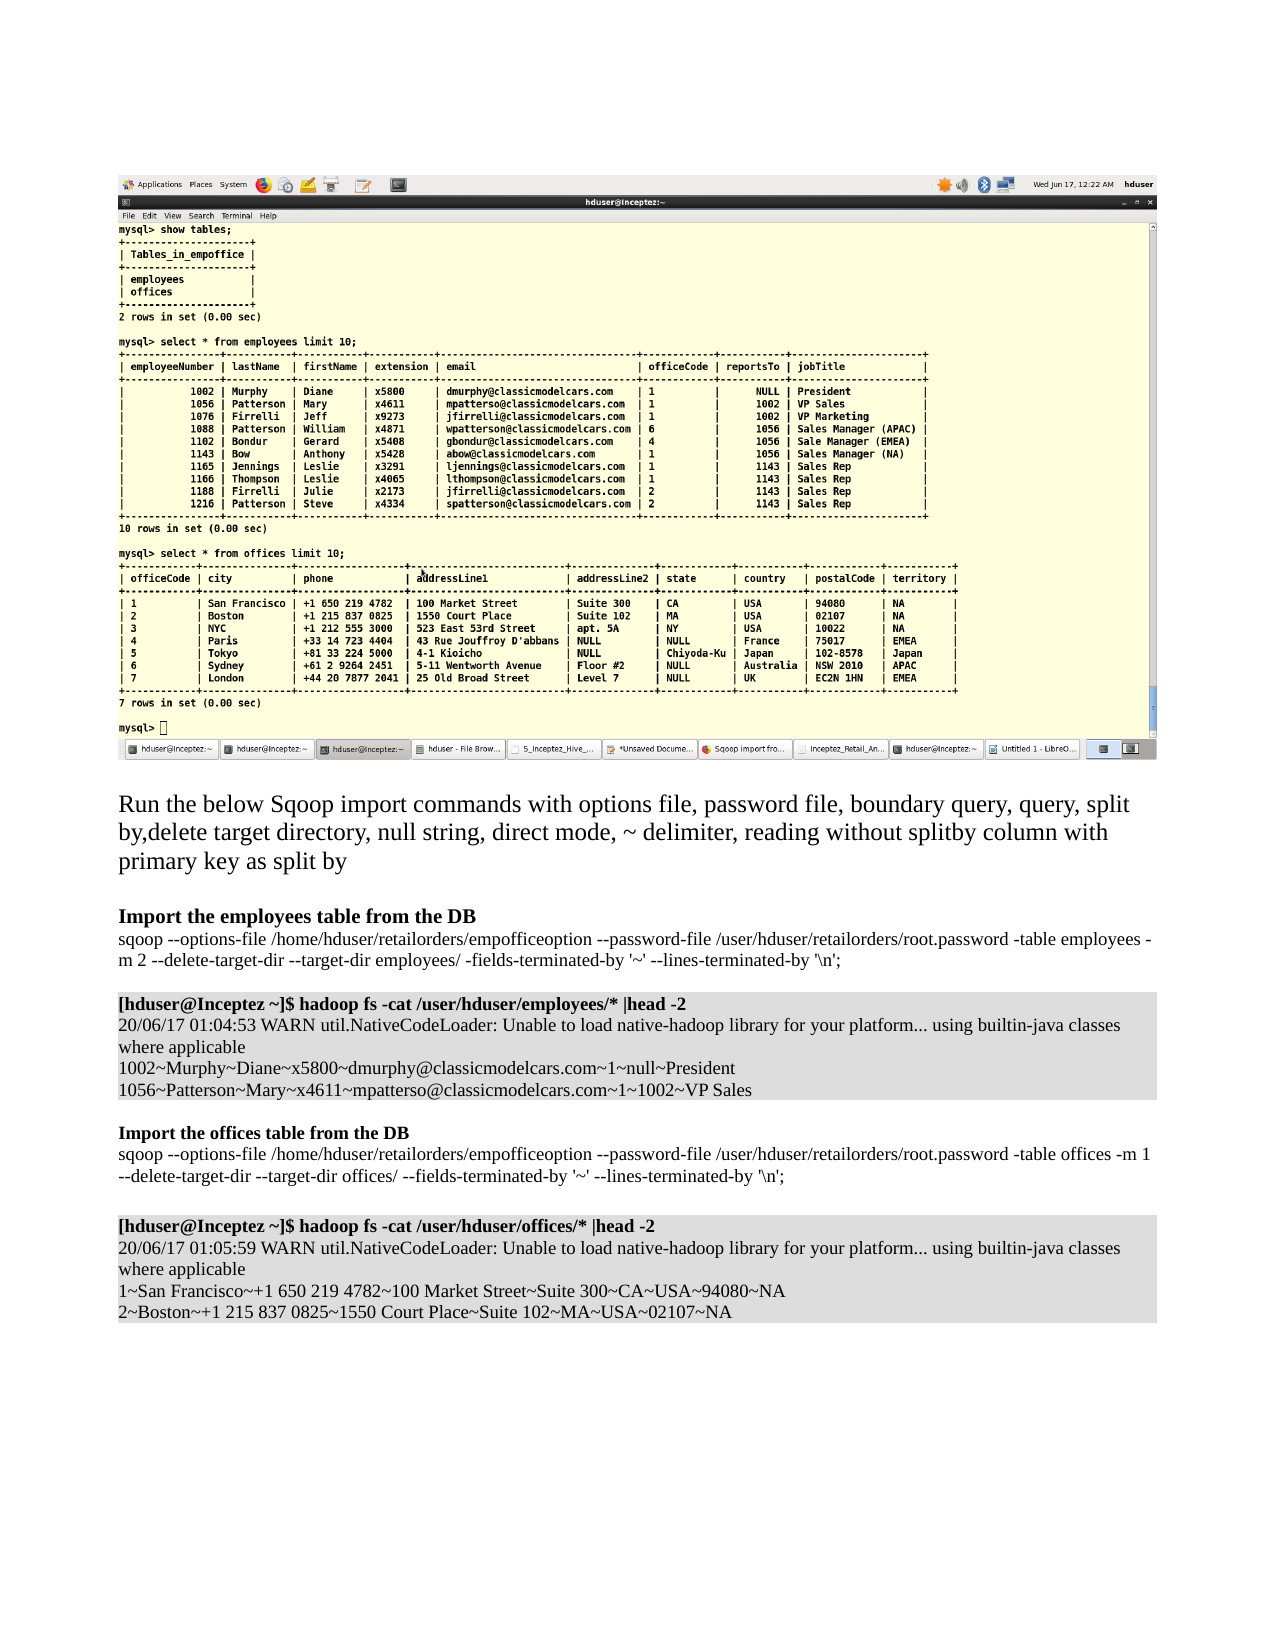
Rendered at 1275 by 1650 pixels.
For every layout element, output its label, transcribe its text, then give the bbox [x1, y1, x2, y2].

text 1002~Murphy~Diane~x5800~dmurphy@classicmodelcars.com~1~null~President [118, 1057, 1157, 1079]
picture [118, 175, 1157, 760]
text Run the below Sqoop import commands with options file, password file, boundary query, query, split by,delete target directory, null string, direct mode, ~ delimiter, reading without splitby column with primary key as split by [118, 789, 1157, 875]
text 1056~Patterson~Mary~x4611~mpatterso@classicmodelcars.com~1~1002~VP Sales [118, 1079, 1157, 1100]
text 20/06/17 01:05:59 WARN util.NativeCodeLoader: Unable to load native-hadoop library for your platform... using builtin-java classes where applicable [118, 1237, 1157, 1280]
text Import the employees table from the DB [118, 904, 1157, 928]
text 2~Boston~+1 215 837 0825~1550 Court Place~Suite 102~MA~USA~02107~NA [118, 1301, 1157, 1323]
text 1~San Francisco~+1 650 219 4782~100 Market Street~Suite 300~CA~USA~94080~NA [118, 1280, 1157, 1301]
text 20/06/17 01:04:53 WARN util.NativeCodeLoader: Unable to load native-hadoop library for your platform... using builtin-java classes where applicable [118, 1014, 1157, 1057]
text [hduser@Inceptez ~]$ hadoop fs -cat /user/hduser/employees/* |head -2 [118, 992, 1157, 1014]
text Import the offices table from the DB [118, 1122, 1157, 1143]
text sqoop --options-file /home/hduser/retailorders/empofficeoption --password-file /user/hduser/retailorders/root.password -table employees -m 2 --delete-target-dir --target-dir employees/ -fields-terminated-by '~' --lines-terminated-by '\n'; [118, 928, 1157, 971]
text sqoop --options-file /home/hduser/retailorders/empofficeoption --password-file /user/hduser/retailorders/root.password -table offices -m 1 --delete-target-dir --target-dir offices/ --fields-terminated-by '~' --lines-terminated-by '\n'; [118, 1143, 1157, 1186]
text [hduser@Inceptez ~]$ hadoop fs -cat /user/hduser/offices/* |head -2 [118, 1215, 1157, 1237]
